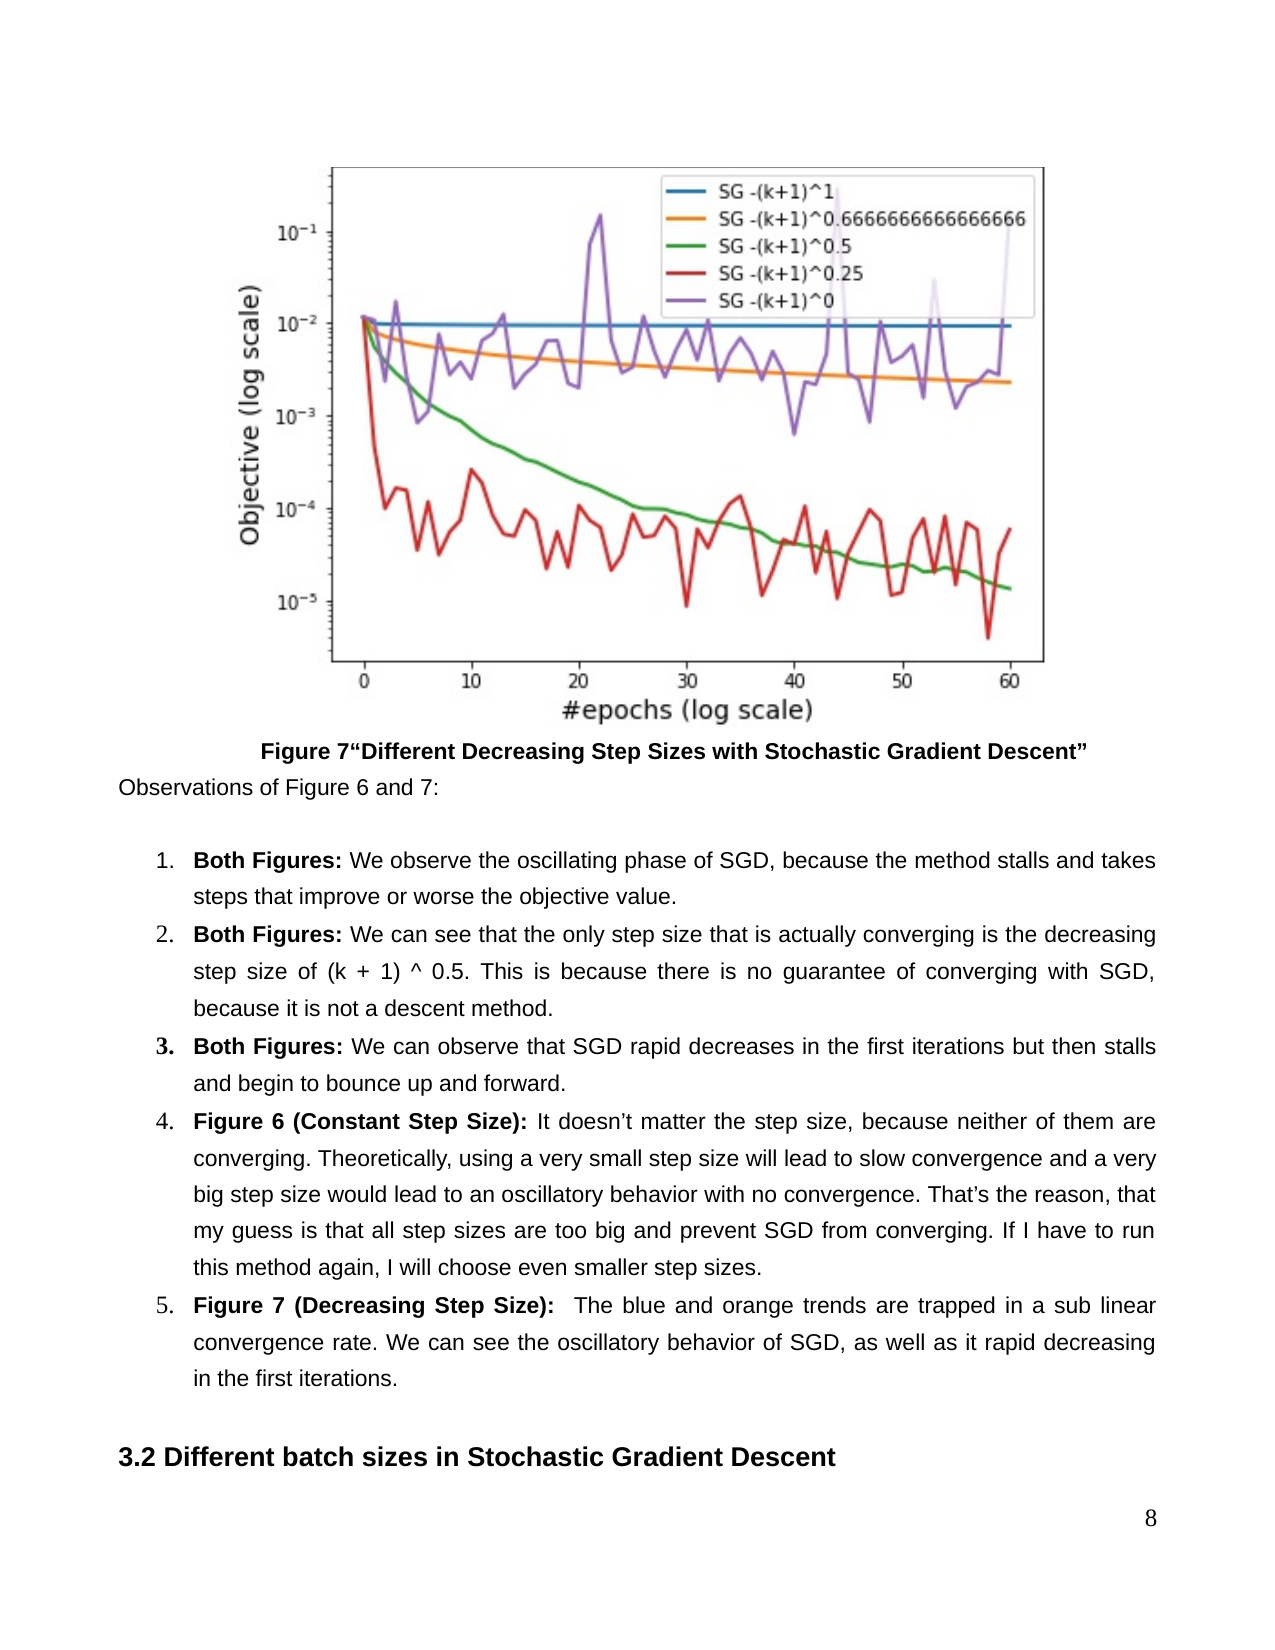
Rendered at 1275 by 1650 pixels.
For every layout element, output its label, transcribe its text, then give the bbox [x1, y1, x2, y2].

list Figure 7“Different Decreasing Step Sizes with Stochastic Gradient Descent” [162, 176, 1157, 764]
list Figure 6 (Constant Step Size): It doesn’t matter the step size, because neither of them are converging. Theoretically, using a very small step size will lead to slow convergence and a very big step size would lead to an oscillatory behavior with no convergence. That’s the reason, that my guess is that all step sizes are too big and prevent SGD from converging. If I have to run this method again, I will choose even smaller step sizes. [156, 1106, 1157, 1280]
picture [229, 167, 1057, 728]
list Both Figures: We can observe that SGD rapid decreases in the first iterations but then stalls and begin to bounce up and forward. [156, 1031, 1157, 1096]
list Both Figures: We can see that the only step size that is actually converging is the decreasing step size of (k + 1) ^ 0.5. This is because there is no guarantee of converging with SGD, because it is not a descent method. [156, 919, 1157, 1021]
text 3.2 Different batch sizes in Stochastic Gradient Descent [118, 1441, 1157, 1472]
list Both Figures: We observe the oscillating phase of SGD, because the method stalls and takes steps that improve or worse the objective value. [156, 847, 1157, 909]
text Observations of Figure 6 and 7: [118, 774, 1157, 800]
list Figure 7 (Decreasing Step Size): The blue and orange trends are trapped in a sub linear convergence rate. We can see the oscillatory behavior of SGD, as well as it rapid decreasing in the first iterations. [156, 1290, 1157, 1392]
